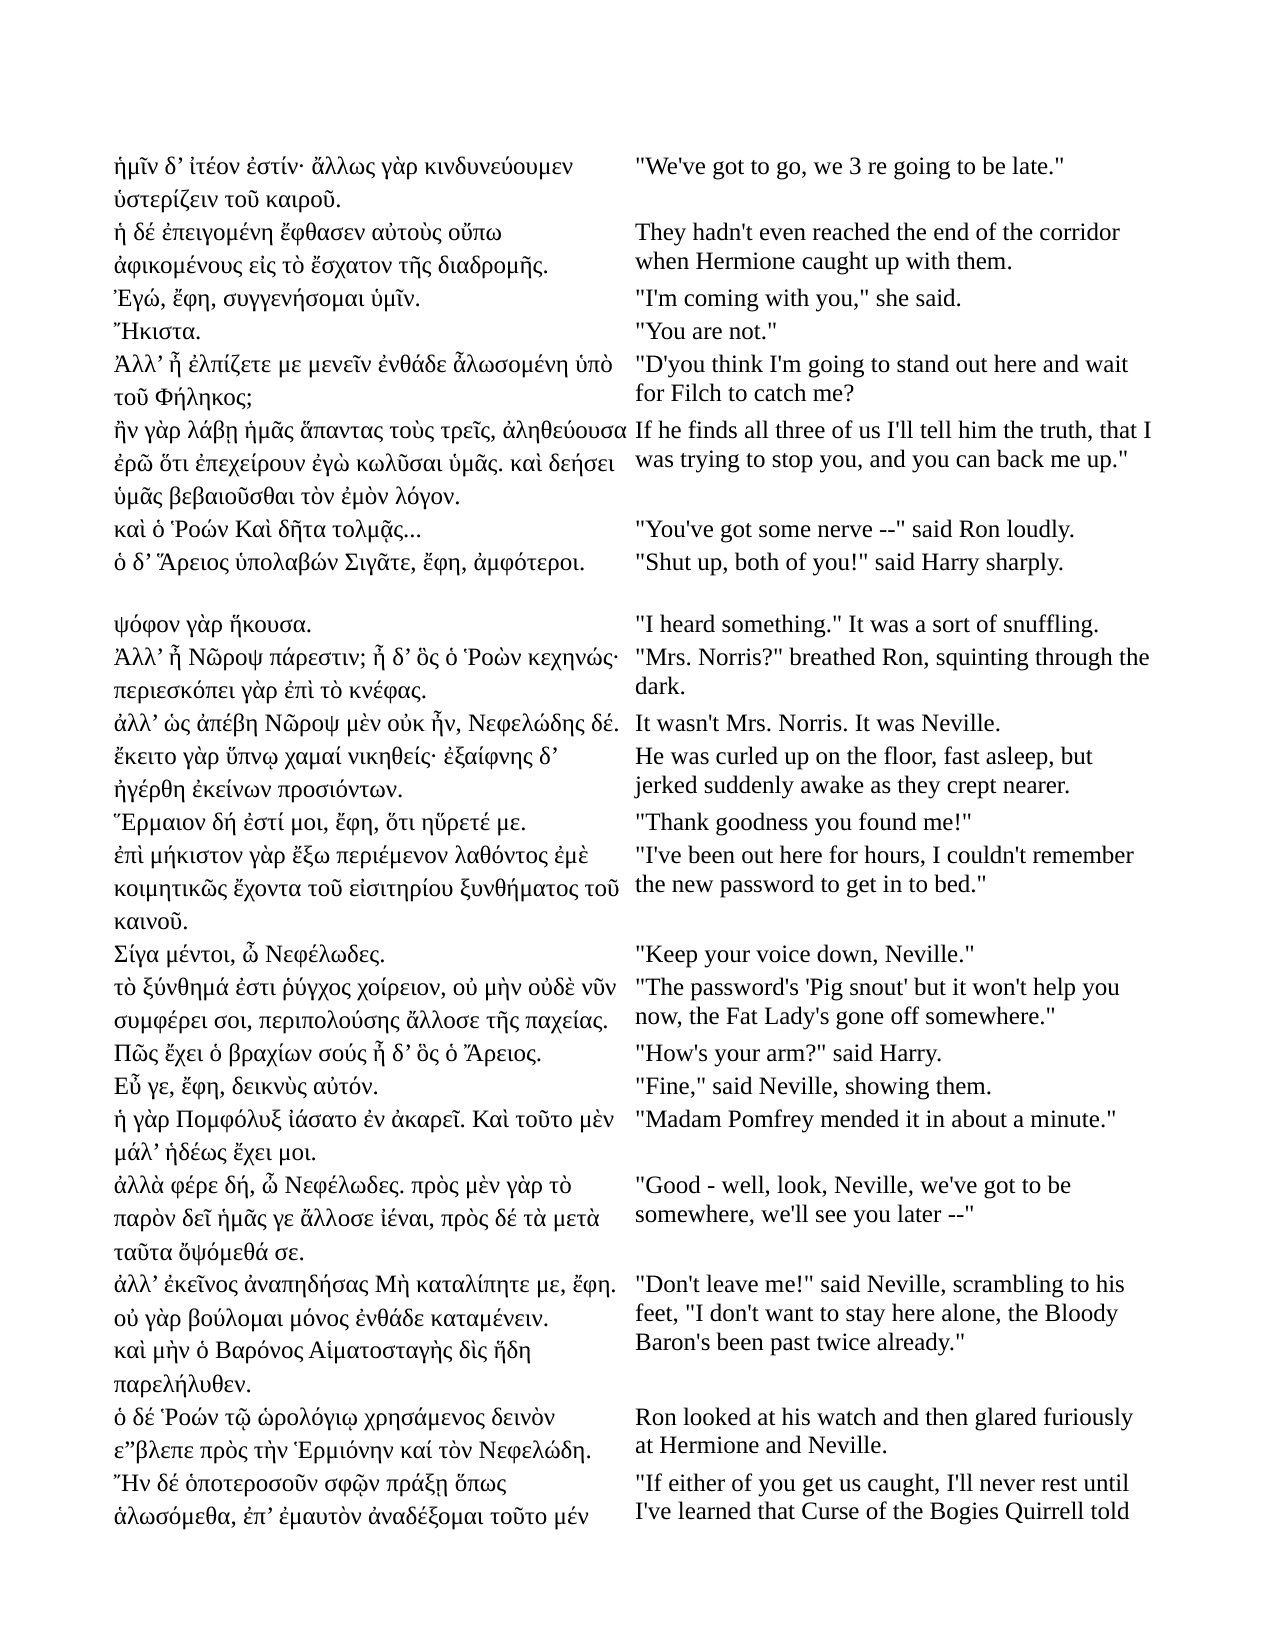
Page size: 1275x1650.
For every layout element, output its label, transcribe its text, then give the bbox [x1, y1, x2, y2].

table_cell ἡ δέ ἐπειγομένη ἔφθασεν αὐτοὺς οὔπω ἀφικομένους εἰς τὸ ἔσχατον τῆς διαδρομῆς. [114, 217, 635, 283]
table_cell Σίγα μέντοι, ὦ Νεφέλωδες. [114, 939, 635, 972]
table_cell "If either of you get us caught, I'll never rest until I've learned that Curse of the Bogies Quirrell told [635, 1468, 1157, 1529]
table_cell Πῶς ἔχει ὁ βραχίων σούς ἦ δ’ ὃς ὁ Ἄρειος. [114, 1039, 635, 1071]
table_cell Ἕρμαιον δή ἐστί μοι, ἔφη, ὅτι ηὕρετέ με. [114, 807, 635, 840]
table_cell ὁ δέ Ῥοών τῷ ὡρολόγιῳ χρησάμενος δεινὸν ε”βλεπε πρὸς τὴν Ἑρμιόνην καί τὸν Νεφελώδη. [114, 1402, 635, 1468]
table_cell ἡμῖν δ’ ἰτέον ἐστίν· ἄλλως γὰρ κινδυνεύουμεν ὑστερίζειν τοῦ καιροῦ. [114, 151, 635, 217]
table_cell "D'you think I'm going to stand out here and wait for Filch to catch me? [635, 349, 1157, 415]
table_cell "Shut up, both of you!" said Harry sharply. [635, 548, 1157, 609]
table_cell Ἀλλ’ ἦ Νῶροψ πάρεστιν; ἦ δ’ ὃς ὁ Ῥοὼν κεχηνώς· περιεσκόπει γὰρ ἐπὶ τὸ κνέφας. [114, 642, 635, 708]
table_cell "Don't leave me!" said Neville, scrambling to his feet, "I don't want to stay here alone, the Bloody Baron's been past twice already." [635, 1270, 1157, 1402]
table_cell "I'm coming with you," she said. [635, 283, 1157, 316]
table_cell "I've been out here for hours, I couldn't remember the new password to get in to bed." [635, 840, 1157, 939]
table_cell Εὖ γε, ἔφη, δεικνὺς αὐτόν. [114, 1071, 635, 1104]
table_cell Ἤν δέ ὁποτεροσοῦν σφῷν πράξῃ ὅπως ἁλωσόμεθα, ἐπ’ ἐμαυτὸν ἀναδέξομαι τοῦτο μέν [114, 1468, 635, 1529]
table_cell "I heard something." It was a sort of snuffling. [635, 609, 1157, 642]
table_cell ἢν γὰρ λάβῃ ἡμᾶς ἅπαντας τοὺς τρεῖς, ἀληθεύουσα ἐρῶ ὅτι ἐπεχείρουν ἐγὼ κωλῦσαι ὑμᾶς. καὶ δεήσει ὑμᾶς βεβαιοῦσθαι τὸν ἐμὸν λόγον. [114, 415, 635, 514]
table_cell ψόφον γὰρ ἥκουσα. [114, 609, 635, 642]
table_cell ἀλλ’ ἐκεῖνος ἀναπηδήσας Μὴ καταλίπητε με, ἔφη. οὐ γὰρ βούλομαι μόνος ἐνθάδε καταμένειν. καὶ μὴν ὁ Βαρόνος Αἱματοσταγὴς δὶς ἥδη παρελήλυθεν. [114, 1270, 635, 1402]
table_cell "Keep your voice down, Neville." [635, 939, 1157, 972]
table_cell [635, 118, 1157, 151]
table_cell ἀλλὰ φέρε δή, ὦ Νεφέλωδες. πρὸς μὲν γὰρ τὸ παρὸν δεῖ ἡμᾶς γε ἄλλοσε ἰέναι, πρὸς δέ τὰ μετὰ ταῦτα ὄψόμεθά σε. [114, 1171, 635, 1269]
table_cell He was curled up on the floor, fast asleep, but jerked suddenly awake as they crept nearer. [635, 741, 1157, 807]
table_cell "The password's 'Pig snout' but it won't help you now, the Fat Lady's gone off somewhere." [635, 973, 1157, 1038]
table_cell It wasn't Mrs. Norris. It was Neville. [635, 708, 1157, 741]
table_cell ἡ γὰρ Πομφόλυξ ἰάσατο ἐν ἀκαρεῖ. Καὶ τοῦτο μὲν μάλ’ ἡδέως ἔχει μοι. [114, 1105, 635, 1171]
table_cell "Mrs. Norris?" breathed Ron, squinting through the dark. [635, 642, 1157, 708]
table_cell [114, 118, 635, 151]
table_cell "We've got to go, we 3 re going to be late." [635, 151, 1157, 217]
table_cell "You've got some nerve --" said Ron loudly. [635, 514, 1157, 547]
table_cell "Good - well, look, Neville, we've got to be somewhere, we'll see you later --" [635, 1171, 1157, 1269]
table_cell ἐπὶ μήκιστον γὰρ ἔξω περιέμενον λαθόντος ἐμὲ κοιμητικῶς ἔχοντα τοῦ εἰσιτηρίου ξυνθήματος τοῦ καινοῦ. [114, 840, 635, 939]
table_cell "Madam Pomfrey mended it in about a minute." [635, 1105, 1157, 1171]
table_cell "Thank goodness you found me!" [635, 807, 1157, 840]
table_cell Ἀλλ’ ἦ ἐλπίζετε με μενεῖν ἐνθάδε ἆλωσομένη ὑπὸ τοῦ Φήληκος; [114, 349, 635, 415]
table_cell Ἐγώ, ἔφη, συγγενήσομαι ὑμῖν. [114, 283, 635, 316]
table_cell καὶ ὁ Ῥοών Καὶ δῆτα τολμᾷς... [114, 514, 635, 547]
table_cell ἀλλ’ ὡς ἀπέβη Νῶροψ μὲν οὐκ ἦν, Νεφελώδης δέ. [114, 708, 635, 741]
table_cell ἔκειτο γὰρ ὕπνῳ χαμαί νικηθείς· ἐξαίφνης δ’ ἠγέρθη ἐκείνων προσιόντων. [114, 741, 635, 807]
table_cell They hadn't even reached the end of the corridor when Hermione caught up with them. [635, 217, 1157, 283]
table_cell If he finds all three of us I'll tell him the truth, that I was trying to stop you, and you can back me up." [635, 415, 1157, 514]
table_cell "You are not." [635, 316, 1157, 349]
table_cell τὸ ξύνθημά ἐστι ῥύγχος χοίρειον, οὐ μὴν οὐδὲ νῦν συμφέρει σοι, περιπολούσης ἄλλοσε τῆς παχείας. [114, 973, 635, 1038]
table_cell Ἤκιστα. [114, 316, 635, 349]
table_cell "Fine," said Neville, showing them. [635, 1071, 1157, 1104]
table_cell Ron looked at his watch and then glared furiously at Hermione and Neville. [635, 1402, 1157, 1468]
table_cell ὁ δ’ Ἅρειος ὑπολαβών Σιγᾶτε, ἔφη, ἀμφότεροι. [114, 548, 635, 609]
table_cell "How's your arm?" said Harry. [635, 1039, 1157, 1071]
